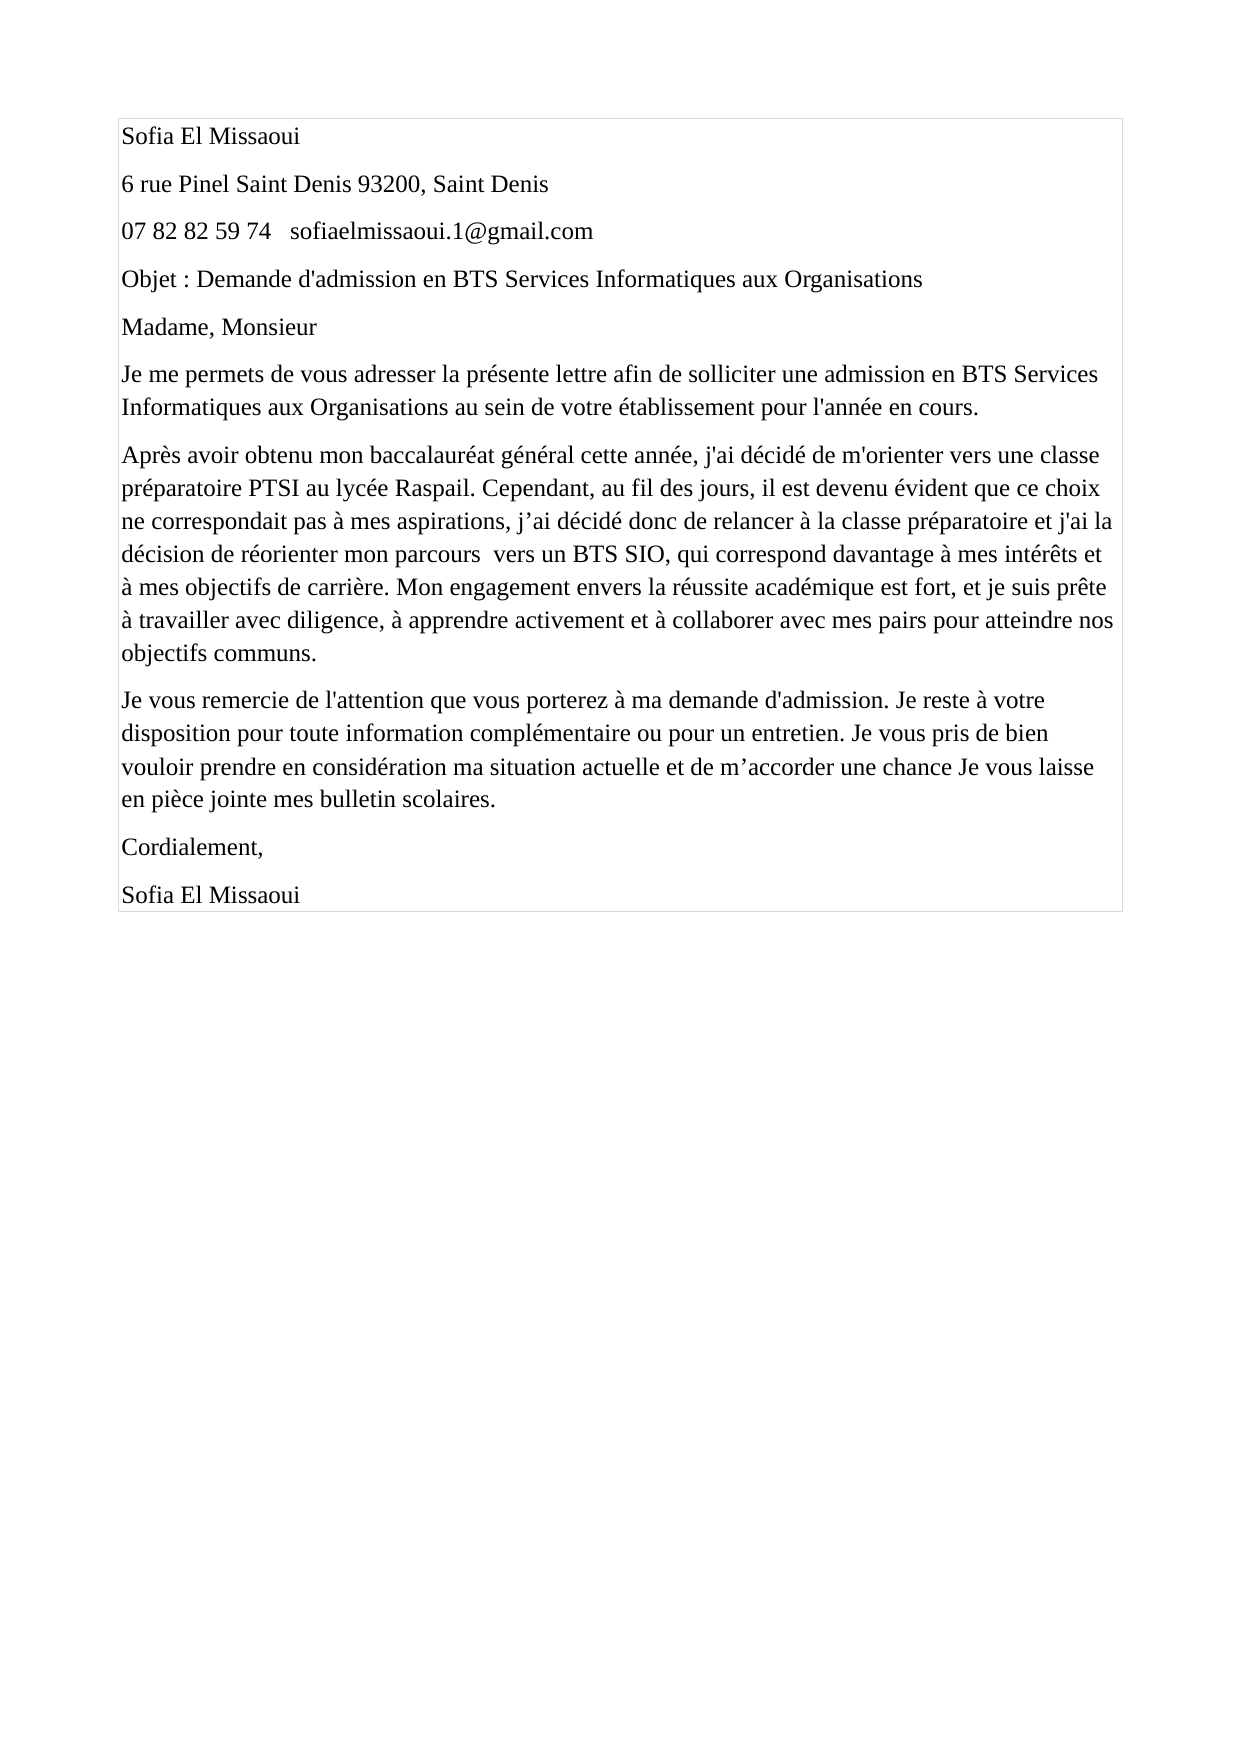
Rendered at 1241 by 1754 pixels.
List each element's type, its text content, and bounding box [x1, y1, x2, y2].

text Après avoir obtenu mon baccalauréat général cette année, j'ai décidé de m'orienter vers une classe préparatoire PTSI au lycée Raspail. Cependant, au fil des jours, il est devenu évident que ce choix ne correspondait pas à mes aspirations, j’ai décidé donc de relancer à la classe préparatoire et j'ai la décision de réorienter mon parcours vers un BTS SIO, qui correspond davantage à mes intérêts et à mes objectifs de carrière. Mon engagement envers la réussite académique est fort, et je suis prête à travailler avec diligence, à apprendre activement et à collaborer avec mes pairs pour atteindre nos objectifs communs. [119, 437, 1122, 667]
text Je me permets de vous adresser la présente lettre afin de solliciter une admission en BTS Services Informatiques aux Organisations au sein de votre établissement pour l'année en cours. [119, 356, 1122, 421]
text Je vous remercie de l'attention que vous porterez à ma demande d'admission. Je reste à votre disposition pour toute information complémentaire ou pour un entretien. Je vous pris de bien vouloir prendre en considération ma situation actuelle et de m’accorder une chance Je vous laisse en pièce jointe mes bulletin scolaires. [119, 682, 1122, 813]
text 07 82 82 59 74 sofiaelmissaoui.1@gmail.com [119, 213, 1122, 245]
text Objet : Demande d'admission en BTS Services Informatiques aux Organisations [119, 261, 1122, 293]
text Sofia El Missaoui [119, 119, 1122, 150]
text Cordialement, [119, 829, 1122, 861]
text Sofia El Missaoui [119, 877, 1122, 911]
text 6 rue Pinel Saint Denis 93200, Saint Denis [119, 166, 1122, 197]
text Madame, Monsieur [119, 308, 1122, 340]
